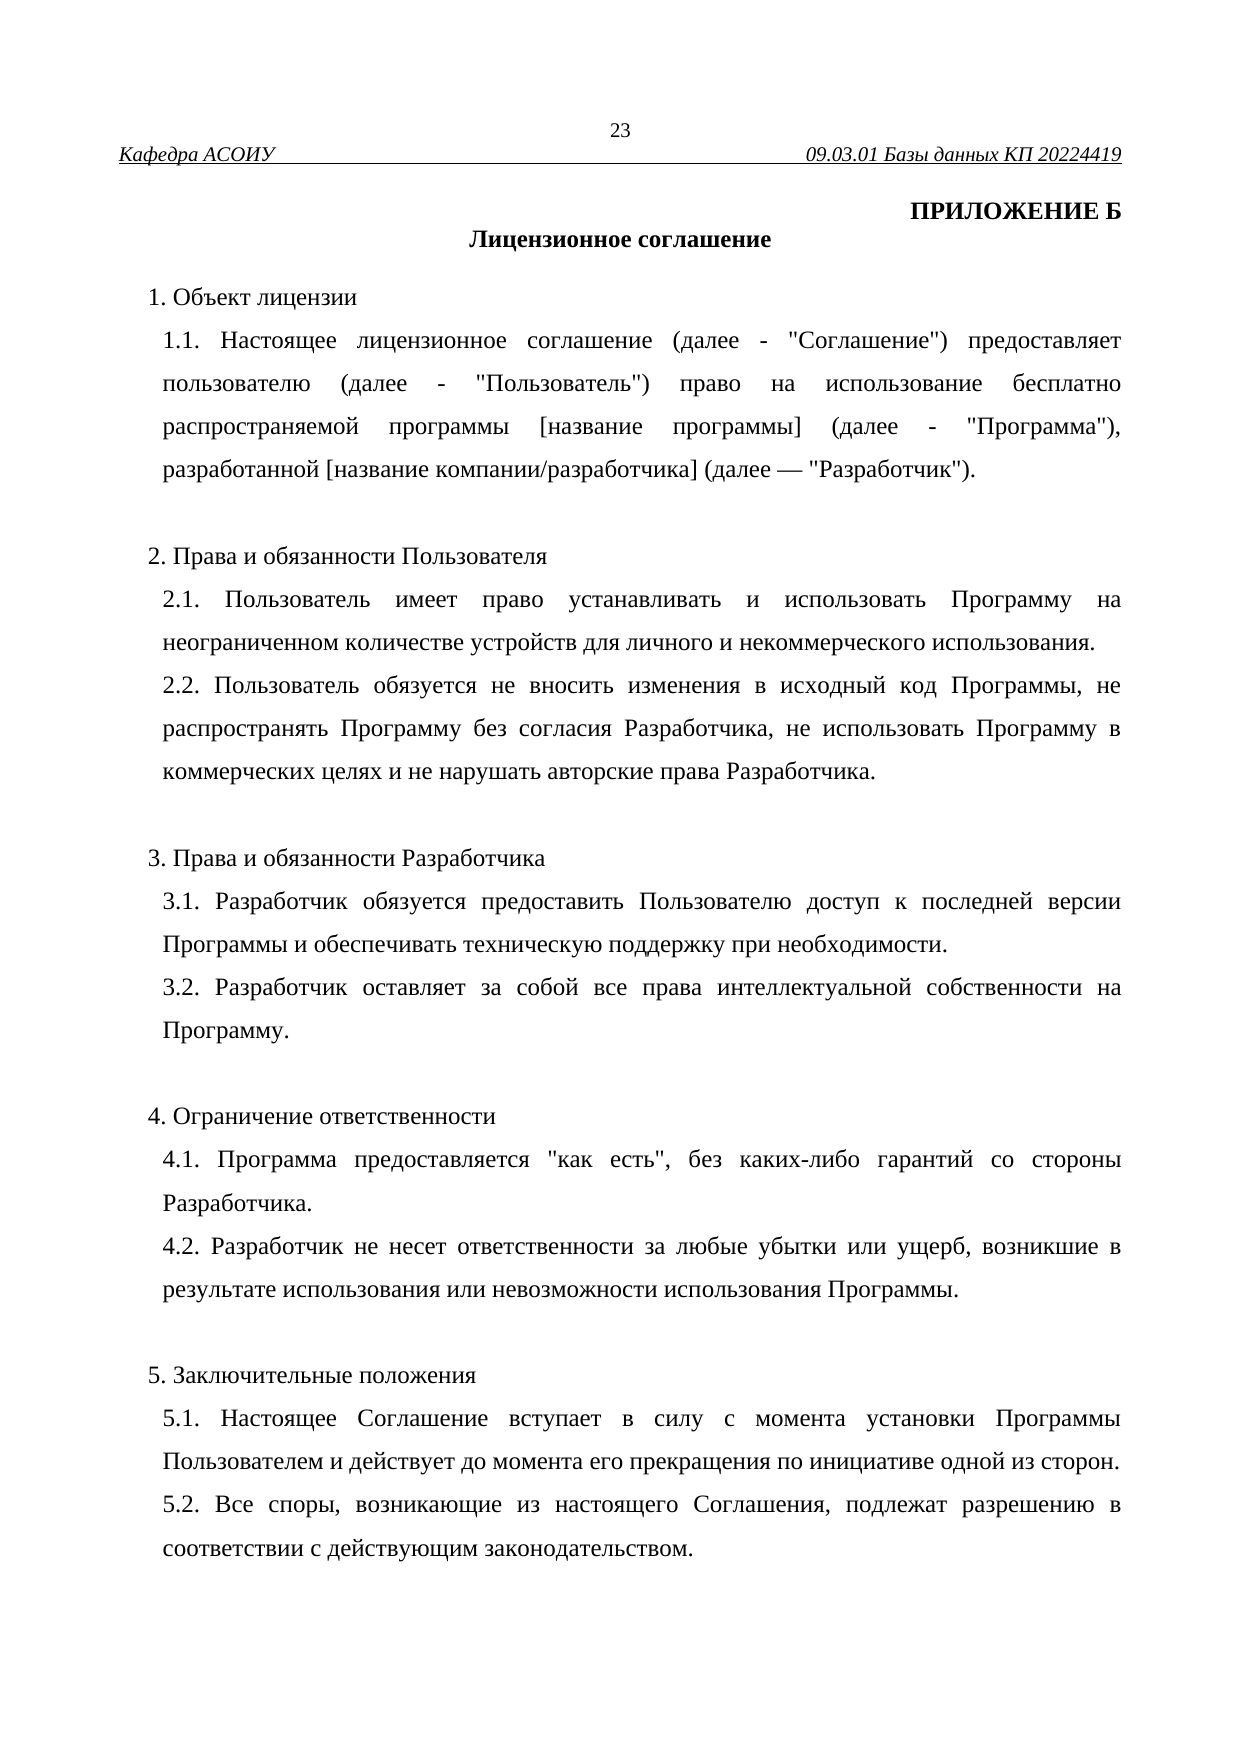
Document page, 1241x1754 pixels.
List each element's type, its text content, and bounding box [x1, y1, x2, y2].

text 2.2. Пользователь обязуется не вносить изменения в исходный код Программы, не распространять Программу без согласия Разработчика, не использовать Программу в коммерческих целях и не нарушать авторские права Разработчика. [162, 670, 1122, 785]
text 2. Права и обязанности Пользователя [148, 541, 1122, 569]
text 5.1. Настоящее Соглашение вступает в силу с момента установки Программы Пользователем и действует до момента его прекращения по инициативе одной из сторон. [162, 1403, 1122, 1475]
text 5.2. Все споры, возникающие из настоящего Соглашения, подлежат разрешению в соответствии с действующим законодательством. [162, 1489, 1122, 1561]
text 5. Заключительные положения [148, 1360, 1122, 1389]
text 1.1. Настоящее лицензионное соглашение (далее - "Соглашение") предоставляет пользователю (далее - "Пользователь") право на использование бесплатно распространяемой программы [название программы] (далее - "Программа"), разработанной [название компании/разработчика] (далее — "Разработчик"). [162, 325, 1122, 483]
text 2.1. Пользователь имеет право устанавливать и использовать Программу на неограниченном количестве устройств для личного и некоммерческого использования. [162, 584, 1122, 656]
text 4. Ограничение ответственности [148, 1101, 1122, 1130]
text 3.2. Разработчик оставляет за собой все права интеллектуальной собственности на Программу. [162, 972, 1122, 1044]
text ПРИЛОЖЕНИЕ Б [118, 196, 1122, 224]
text Лицензионное соглашение [118, 224, 1122, 253]
text 3. Права и обязанности Разработчика [148, 843, 1122, 871]
text 1. Объект лицензии [148, 282, 1122, 311]
text 3.1. Разработчик обязуется предоставить Пользователю доступ к последней версии Программы и обеспечивать техническую поддержку при необходимости. [162, 886, 1122, 958]
text 4.2. Разработчик не несет ответственности за любые убытки или ущерб, возникшие в результате использования или невозможности использования Программы. [162, 1231, 1122, 1303]
text 4.1. Программа предоставляется "как есть", без каких-либо гарантий со стороны Разработчика. [162, 1144, 1122, 1216]
